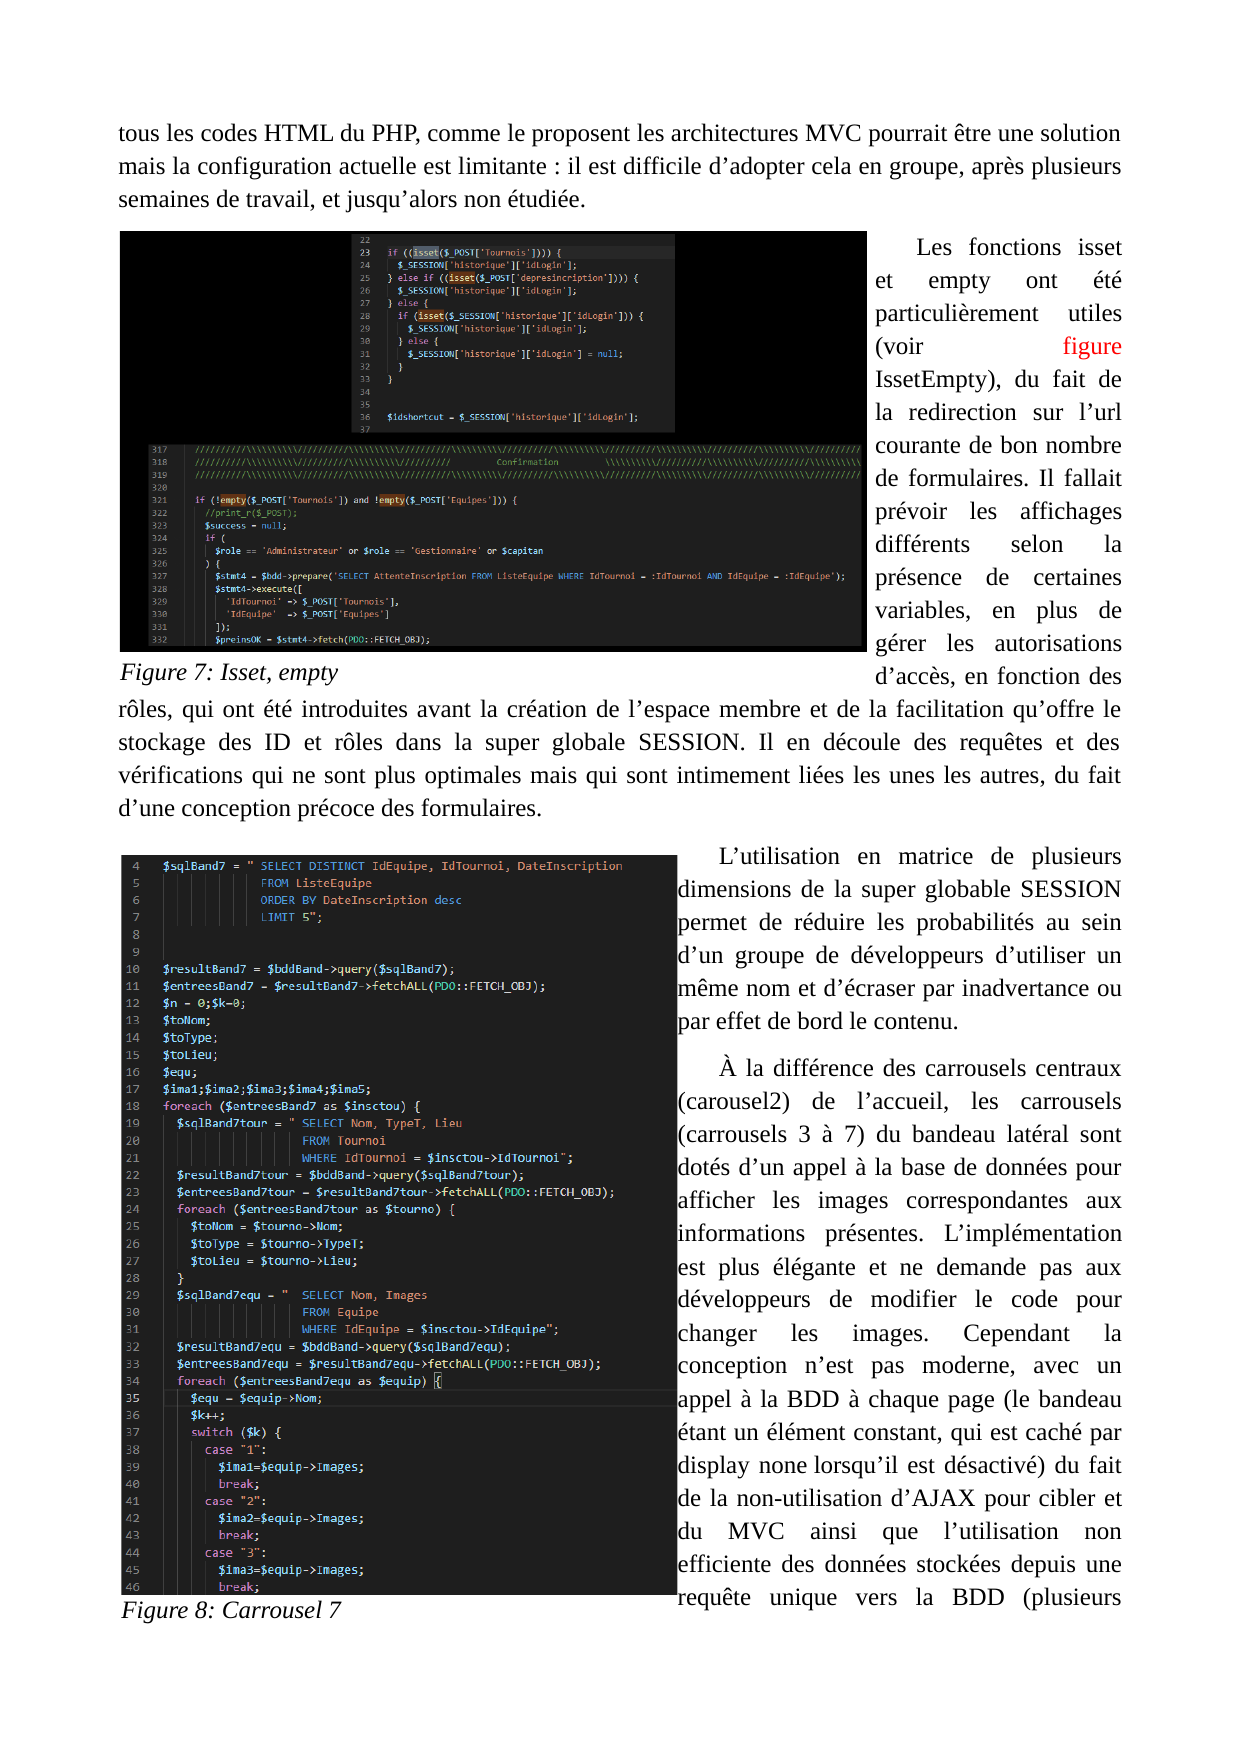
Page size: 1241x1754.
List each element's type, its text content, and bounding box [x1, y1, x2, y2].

picture [119, 231, 857, 652]
picture [121, 855, 678, 1595]
text Figure 8: Carrousel 7 [121, 1595, 677, 1624]
text L’utilisation en matrice de plusieurs dimensions de la super globable SESSION permet de réduire les probabilités au sein d’un groupe de développeurs d’utiliser un même nom et d’écraser par inadvertance ou par effet de bord le contenu. [118, 841, 1122, 1034]
text Les fonctions isset et empty ont été particulièrement utiles (voir figure IssetEmpty), du fait de la redirection sur l’url courante de bon nombre de formulaires. Il fallait prévoir les affichages différents selon la présence de certaines variables, en plus de gérer les autorisations d’accès, en fonction des rôles, qui ont été introduites avant la création de l’espace membre et de la facilitation qu’offre le stockage des ID et rôles dans la super globale SESSION. Il en découle des requêtes et des vérifications qui ne sont plus optimales mais qui sont intimement liées les unes les autres, du fait d’une conception précoce des formulaires. [118, 219, 1122, 822]
text Figure 7: Isset, empty [120, 232, 875, 686]
text À la différence des carrousels centraux (carousel2) de l’accueil, les carrousels (carrousels 3 à 7) du bandeau latéral sont dotés d’un appel à la base de données pour afficher les images correspondantes aux informations présentes. L’implémentation est plus élégante et ne demande pas aux développeurs de modifier le code pour changer les images. Cependant la conception n’est pas moderne, avec un appel à la BDD à chaque page (le bandeau étant un élément constant, qui est caché par display none lorsqu’il est désactivé) du fait de la non-utilisation d’AJAX pour cibler et du MVC ainsi que l’utilisation non efficiente des données stockées depuis une requête unique vers la BDD (plusieurs [677, 1053, 1122, 1611]
text tous les codes HTML du PHP, comme le proposent les architectures MVC pourrait être une solution mais la configuration actuelle est limitante : il est difficile d’adopter cela en groupe, après plusieurs semaines de travail, et jusqu’alors non étudiée. [118, 118, 1122, 213]
